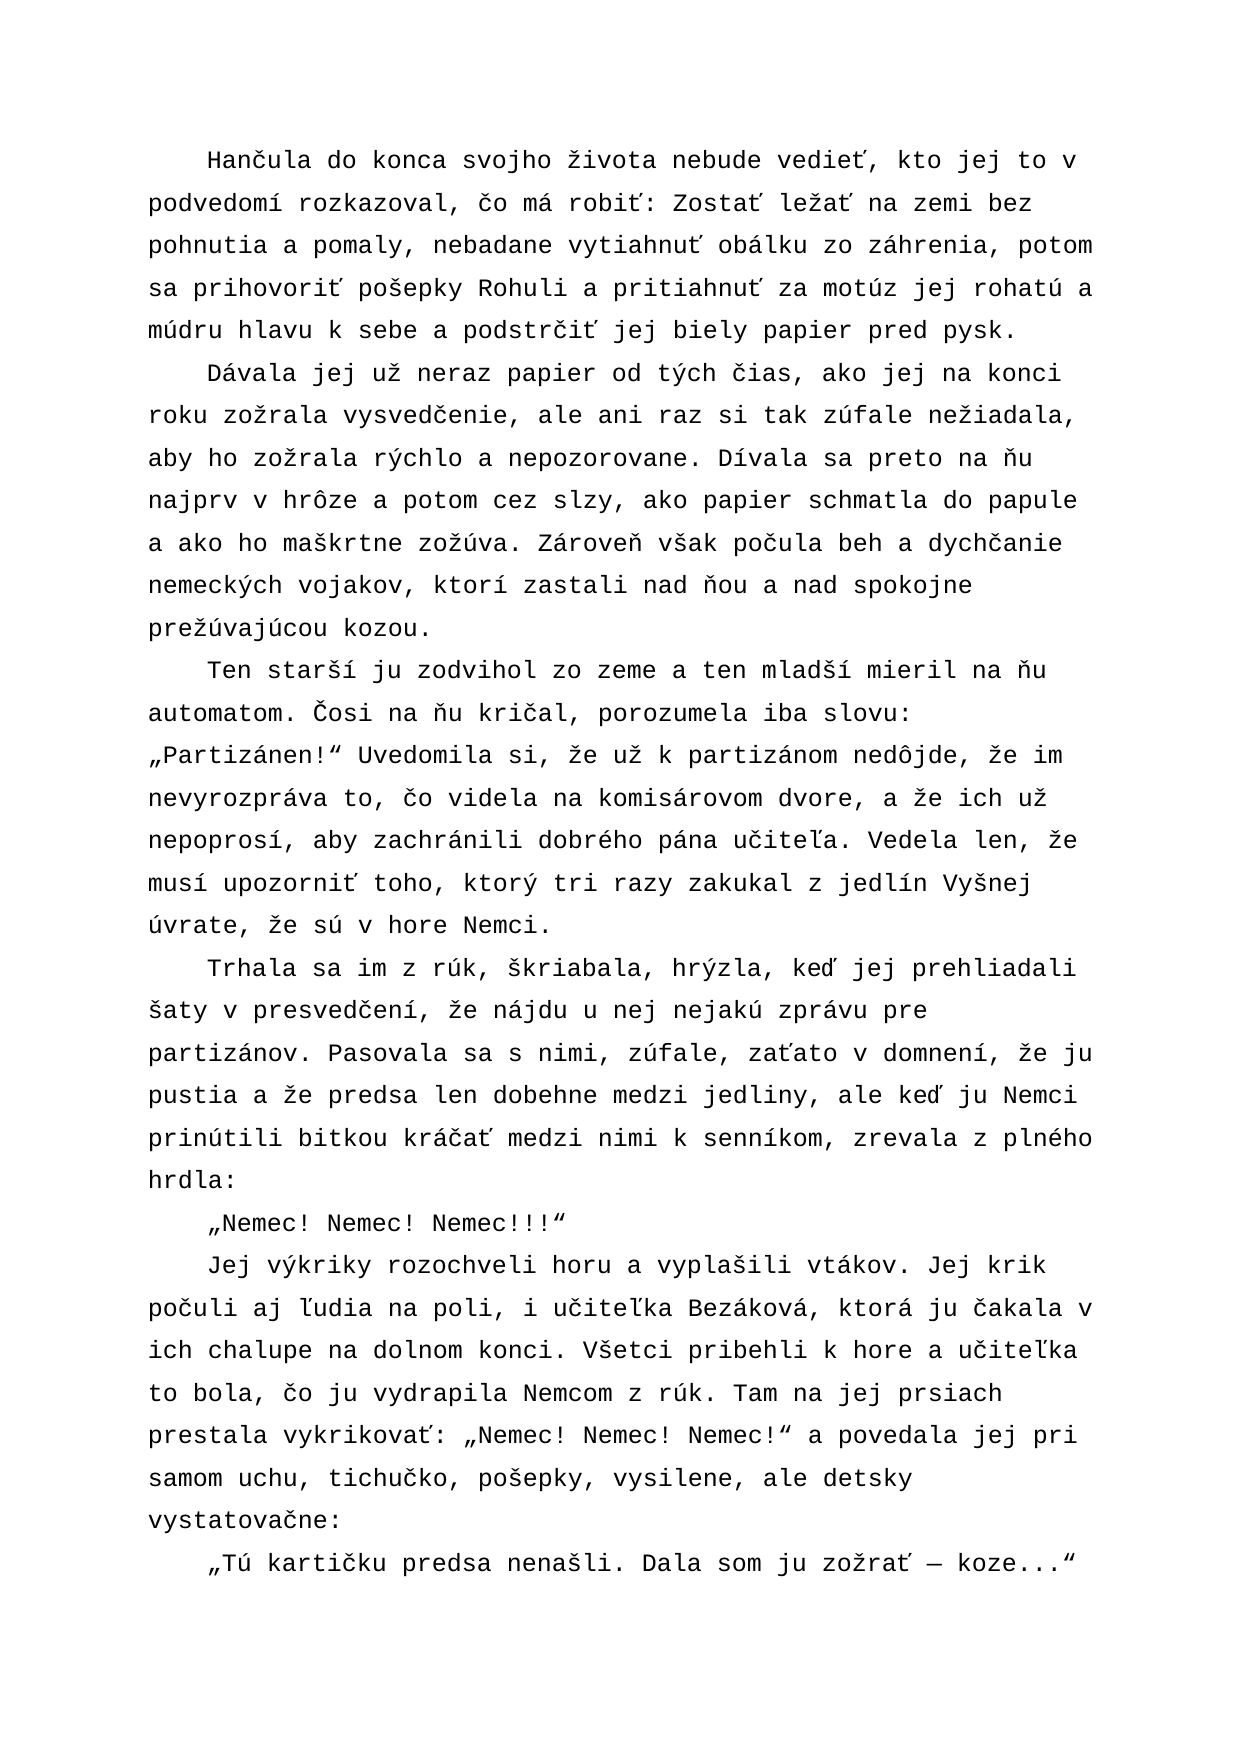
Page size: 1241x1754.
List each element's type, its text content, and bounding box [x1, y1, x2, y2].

text Hančula do konca svojho života nebude vedieť, kto jej to v podvedomí rozkazoval, čo má robiť: Zostať ležať na zemi bez pohnutia a pomaly, nebadane vytiahnuť obálku zo záhrenia, potom sa prihovoriť pošepky Rohuli a pritiahnuť za motúz jej rohatú a múdru hlavu k sebe a podstrčiť jej biely papier pred pysk. [148, 148, 1093, 346]
text Trhala sa im z rúk, škriabala, hrýzla, keď jej prehliadali šaty v presvedčení, že nájdu u nej nejakú zprávu pre partizánov. Pasovala sa s nimi, zúfale, zaťato v domnení, že ju pustia a že predsa len dobehne medzi jedliny, ale keď ju Nemci prinútili bitkou kráčať medzi nimi k senníkom, zrevala z plného hrdla: [148, 955, 1093, 1196]
text Ten starší ju zodvihol zo zeme a ten mladší mieril na ňu automatom. Čosi na ňu kričal, porozumela iba slovu: „Partizánen!“ Uvedomila si, že už k partizánom nedôjde, že im nevyrozpráva to, čo videla na komisárovom dvore, a že ich už nepoprosí, aby zachránili dobrého pána učiteľa. Vedela len, že musí upozorniť toho, ktorý tri razy zakukal z jedlín Vyšnej úvrate, že sú v hore Nemci. [148, 658, 1093, 941]
text Jej výkriky rozochveli horu a vyplašili vtákov. Jej krik počuli aj ľudia na poli, i učiteľka Bezáková, ktorá ju čakala v ich chalupe na dolnom konci. Všetci pribehli k hore a učiteľka to bola, čo ju vydrapila Nemcom z rúk. Tam na jej prsiach prestala vykrikovať: „Nemec! Nemec! Nemec!“ a povedala jej pri samom uchu, tichučko, pošepky, vysilene, ale detsky vystatovačne: [148, 1253, 1093, 1536]
text Dávala jej už neraz papier od tých čias, ako jej na konci roku zožrala vysvedčenie, ale ani raz si tak zúfale nežiadala, aby ho zožrala rýchlo a nepozorovane. Dívala sa preto na ňu najprv v hrôze a potom cez slzy, ako papier schmatla do papule a ako ho maškrtne zožúva. Zároveň však počula beh a dychčanie nemeckých vojakov, ktorí zastali nad ňou a nad spokojne prežúvajúcou kozou. [148, 360, 1093, 643]
text „Nemec! Nemec! Nemec!!!“ [148, 1210, 1093, 1238]
text „Tú kartičku predsa nenašli. Dala som ju zožrať — koze...“ [148, 1550, 1093, 1578]
